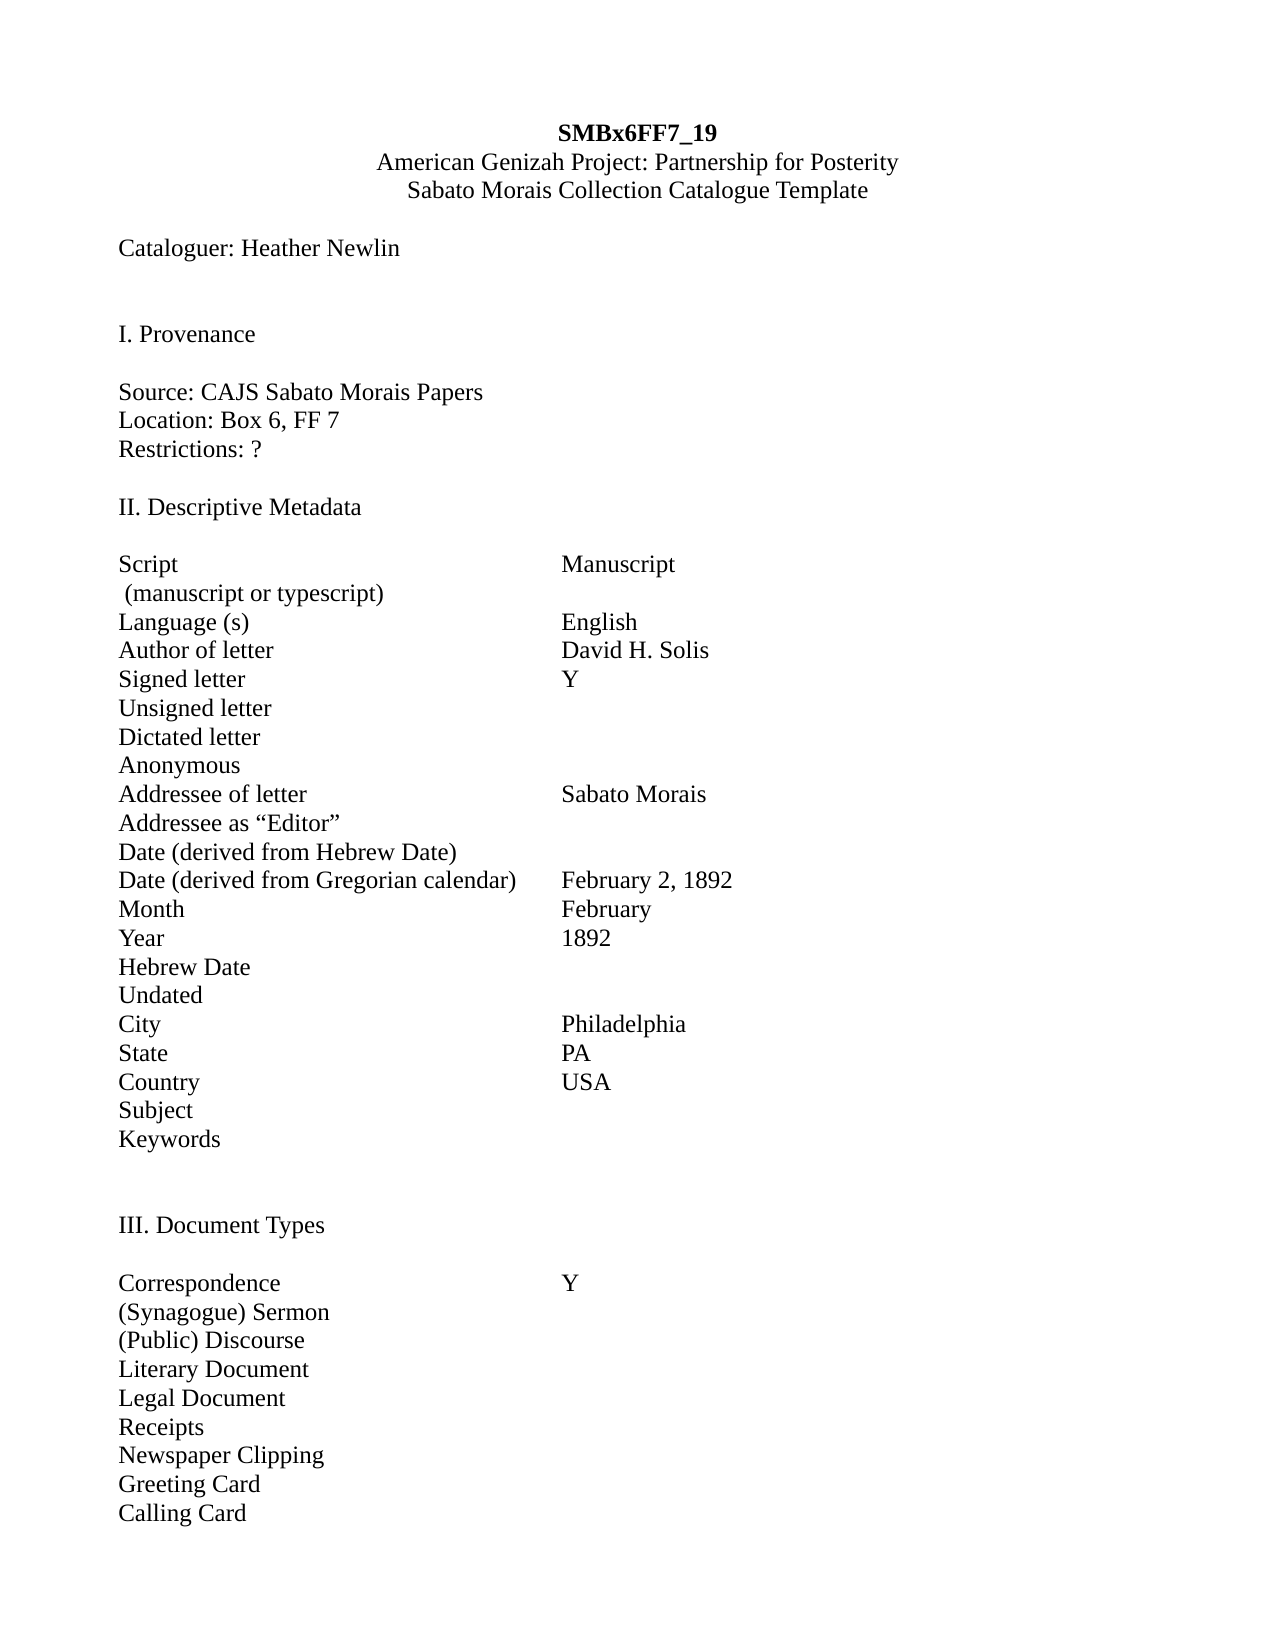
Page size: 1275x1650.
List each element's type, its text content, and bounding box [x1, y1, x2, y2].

text II. Descriptive Metadata [118, 492, 1157, 521]
text Addressee as “Editor” [118, 808, 1157, 837]
text I. Provenance [118, 319, 1157, 348]
text Addressee of letter Sabato Morais [118, 779, 1157, 808]
text Sabato Morais Collection Catalogue Template [118, 176, 1157, 204]
text Signed letter Y [118, 664, 1157, 693]
text Calling Card [118, 1498, 1157, 1527]
text Year 1892 [118, 923, 1157, 952]
text Unsigned letter [118, 693, 1157, 722]
text Greeting Card [118, 1469, 1157, 1498]
text (Synagogue) Sermon [118, 1297, 1157, 1326]
text City Philadelphia [118, 1009, 1157, 1038]
text Subject [118, 1096, 1157, 1124]
text Literary Document [118, 1354, 1157, 1383]
text Language (s) English [118, 607, 1157, 636]
text Receipts [118, 1412, 1157, 1441]
text Author of letter David H. Solis [118, 636, 1157, 664]
text Location: Box 6, FF 7 [118, 406, 1157, 434]
text Hebrew Date [118, 952, 1157, 981]
text Dictated letter [118, 722, 1157, 751]
text (Public) Discourse [118, 1326, 1157, 1354]
text American Genizah Project: Partnership for Posterity [118, 147, 1157, 176]
text Country USA [118, 1067, 1157, 1096]
text Date (derived from Hebrew Date) [118, 837, 1157, 866]
text Month February [118, 894, 1157, 923]
text SMBx6FF7_19 [118, 118, 1157, 147]
text Script Manuscript [118, 549, 1157, 578]
text Newspaper Clipping [118, 1441, 1157, 1469]
text Keywords [118, 1124, 1157, 1153]
text Cataloguer: Heather Newlin [118, 233, 1157, 262]
text Correspondence Y [118, 1268, 1157, 1297]
text State PA [118, 1038, 1157, 1067]
text Source: CAJS Sabato Morais Papers [118, 377, 1157, 406]
text (manuscript or typescript) [118, 578, 1157, 607]
text Legal Document [118, 1383, 1157, 1412]
text Anonymous [118, 751, 1157, 779]
text Undated [118, 981, 1157, 1009]
text Date (derived from Gregorian calendar) February 2, 1892 [118, 866, 1157, 894]
text III. Document Types [118, 1211, 1157, 1239]
text Restrictions: ? [118, 434, 1157, 463]
